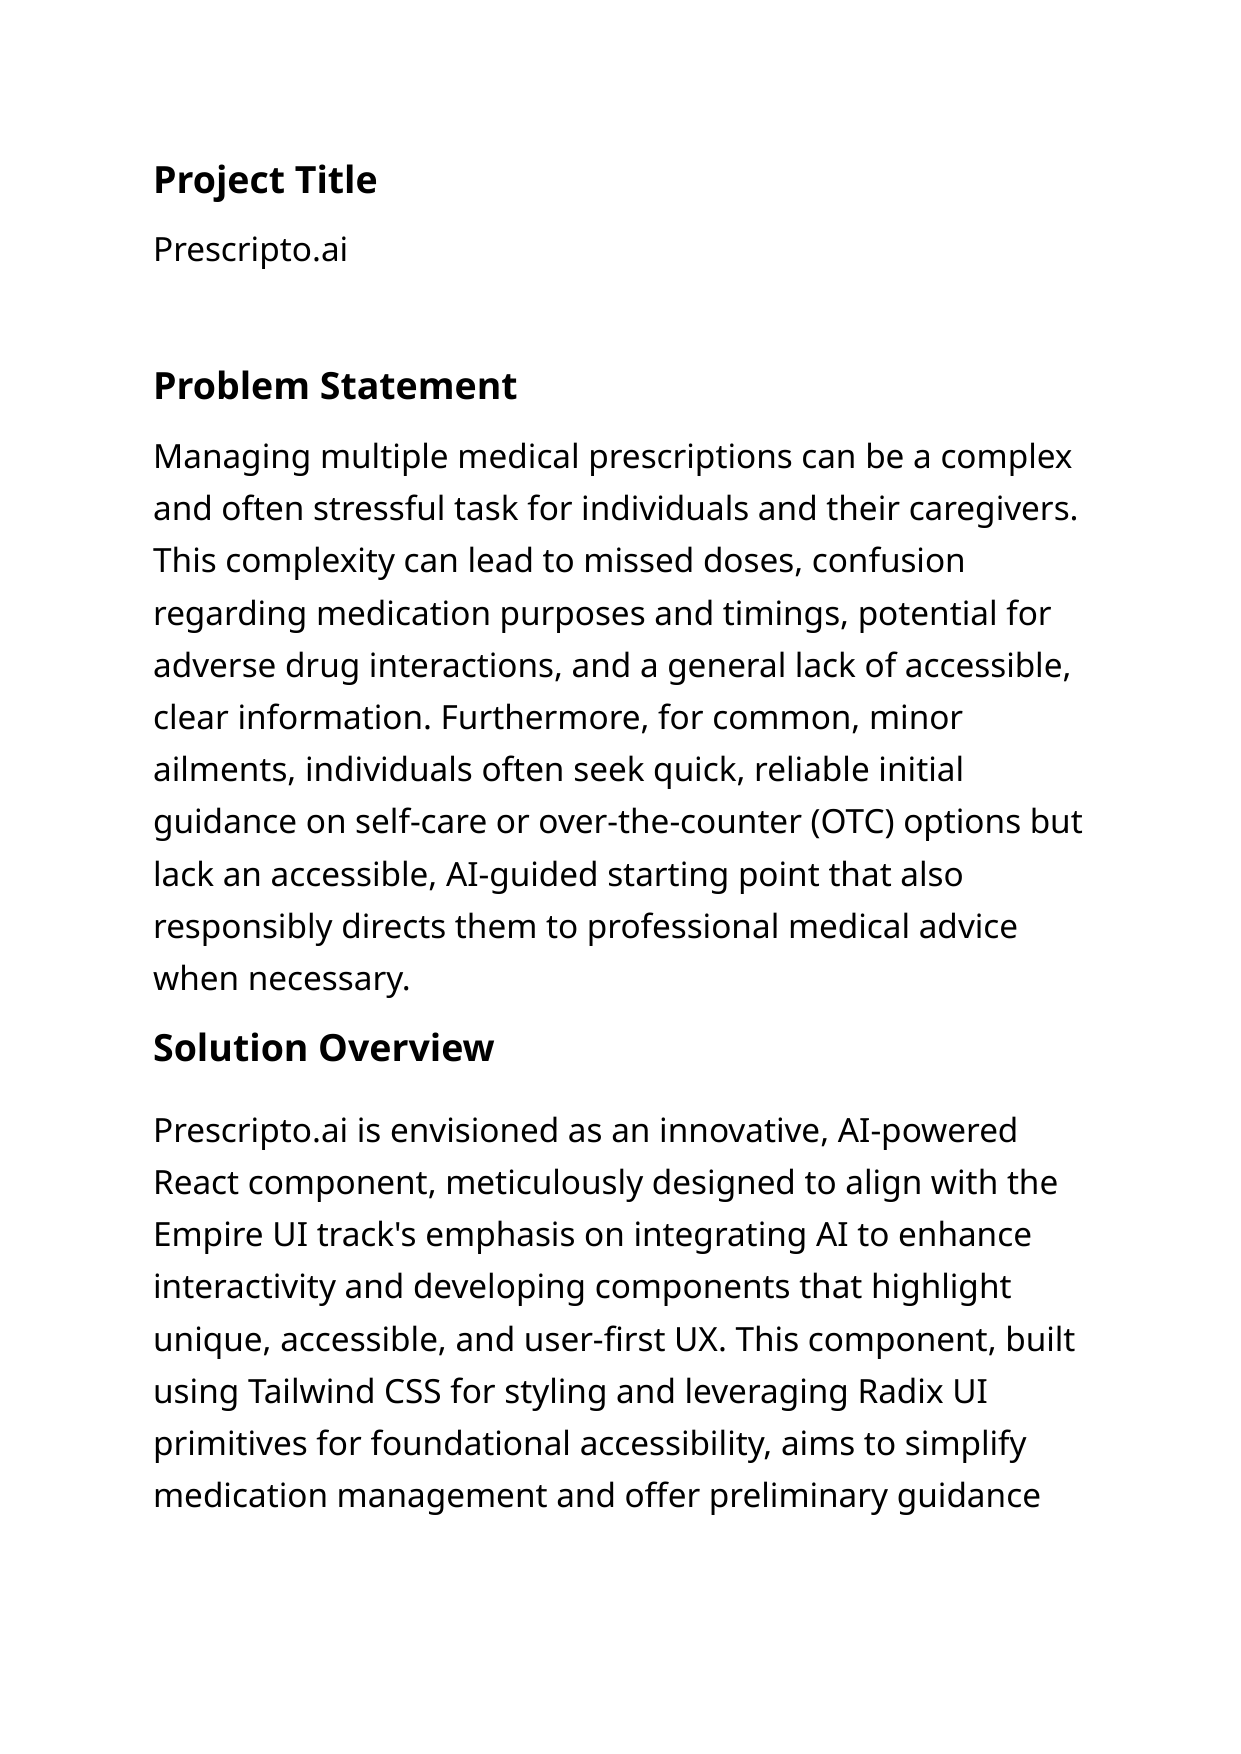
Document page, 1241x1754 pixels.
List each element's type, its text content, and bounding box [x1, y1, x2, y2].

text Prescripto.ai is envisioned as an innovative, AI-powered React component, meticulously designed to align with the Empire UI track's emphasis on integrating AI to enhance interactivity and developing components that highlight unique, accessible, and user-first UX. This component, built using Tailwind CSS for styling and leveraging Radix UI primitives for foundational accessibility, aims to simplify medication management and offer preliminary guidance [153, 1107, 1087, 1517]
text Project Title [153, 153, 1087, 204]
text Prescripto.ai [153, 226, 1087, 272]
text Managing multiple medical prescriptions can be a complex and often stressful task for individuals and their caregivers. This complexity can lead to missed doses, confusion regarding medication purposes and timings, potential for adverse drug interactions, and a general lack of accessible, clear information. Furthermore, for common, minor ailments, individuals often seek quick, reliable initial guidance on self-care or over-the-counter (OTC) options but lack an accessible, AI-guided starting point that also responsibly directs them to professional medical advice when necessary. [153, 433, 1087, 1000]
text Problem Statement [153, 360, 1087, 411]
text Solution Overview [153, 1022, 1087, 1073]
